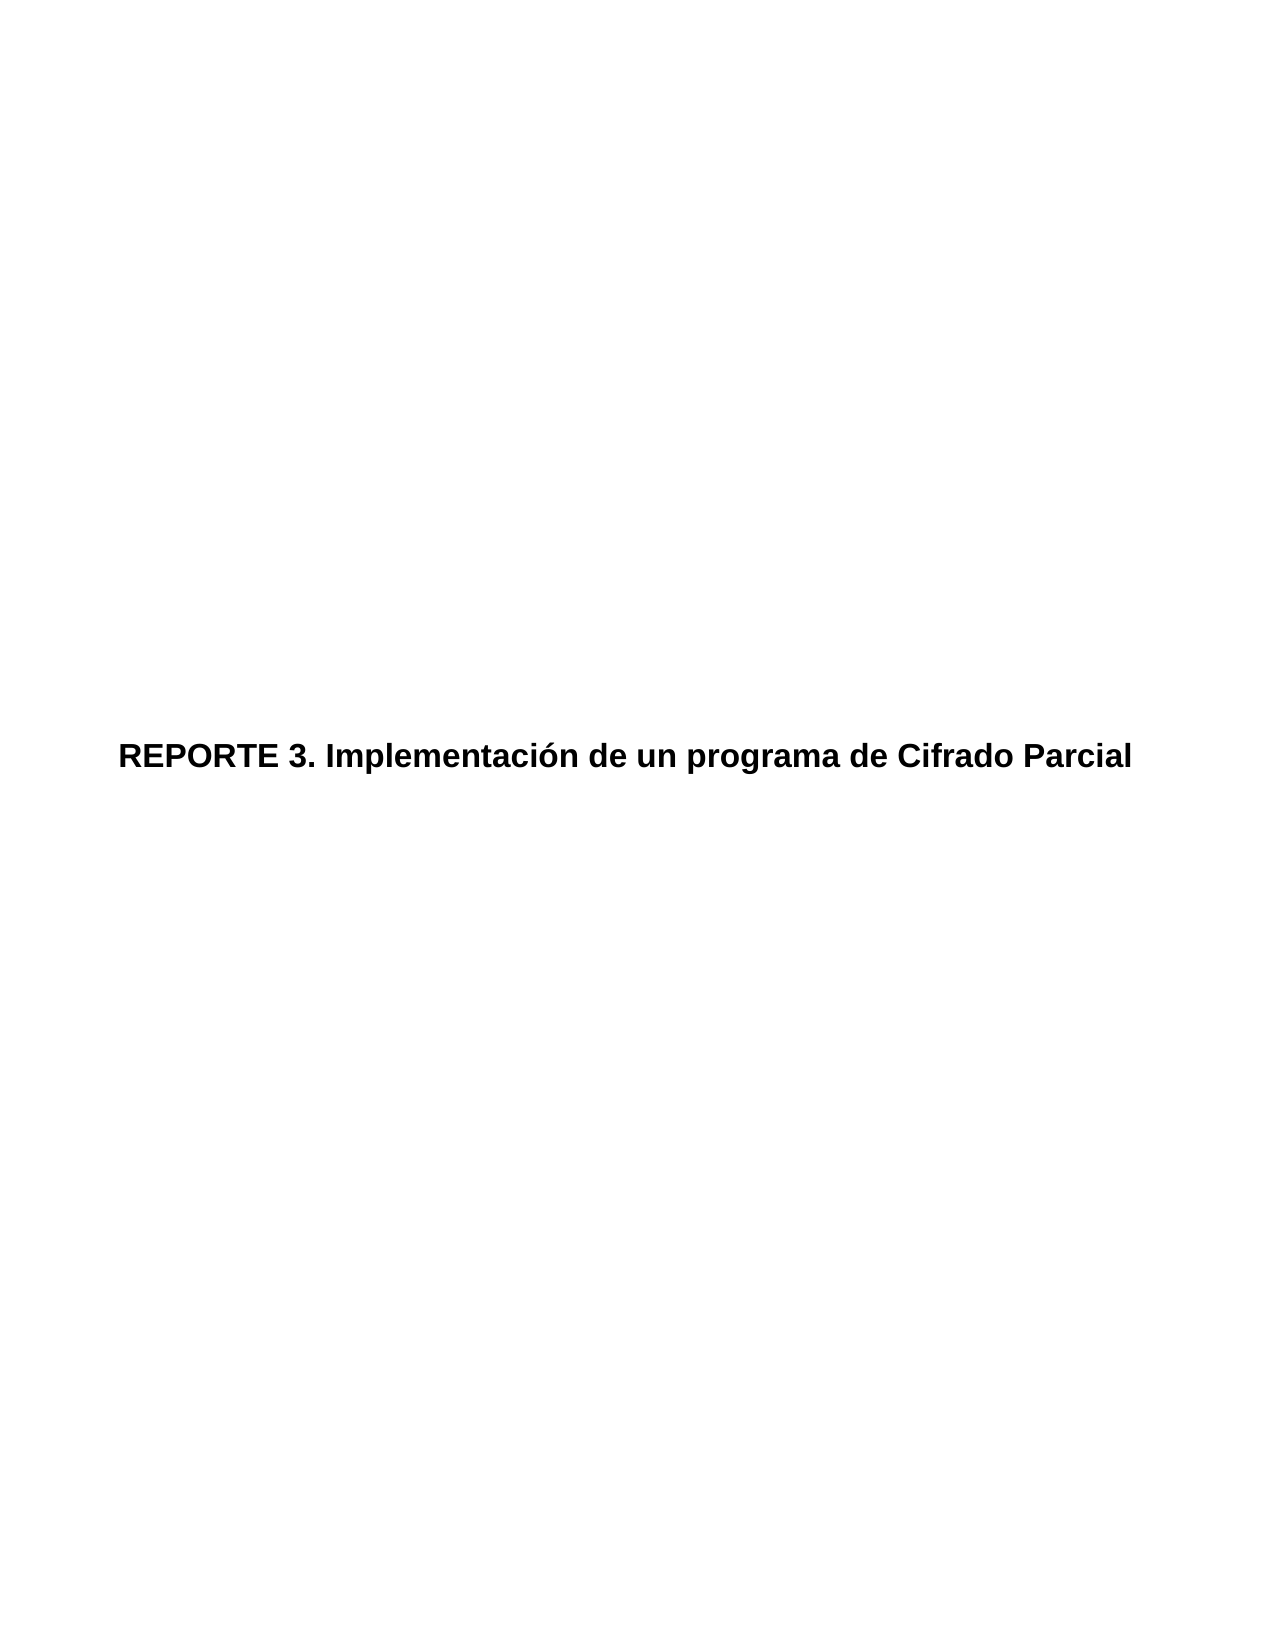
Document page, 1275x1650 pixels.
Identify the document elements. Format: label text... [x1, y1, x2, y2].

subtitle REPORTE 3. Implementación de un programa de Cifrado Parcial [118, 737, 1157, 775]
